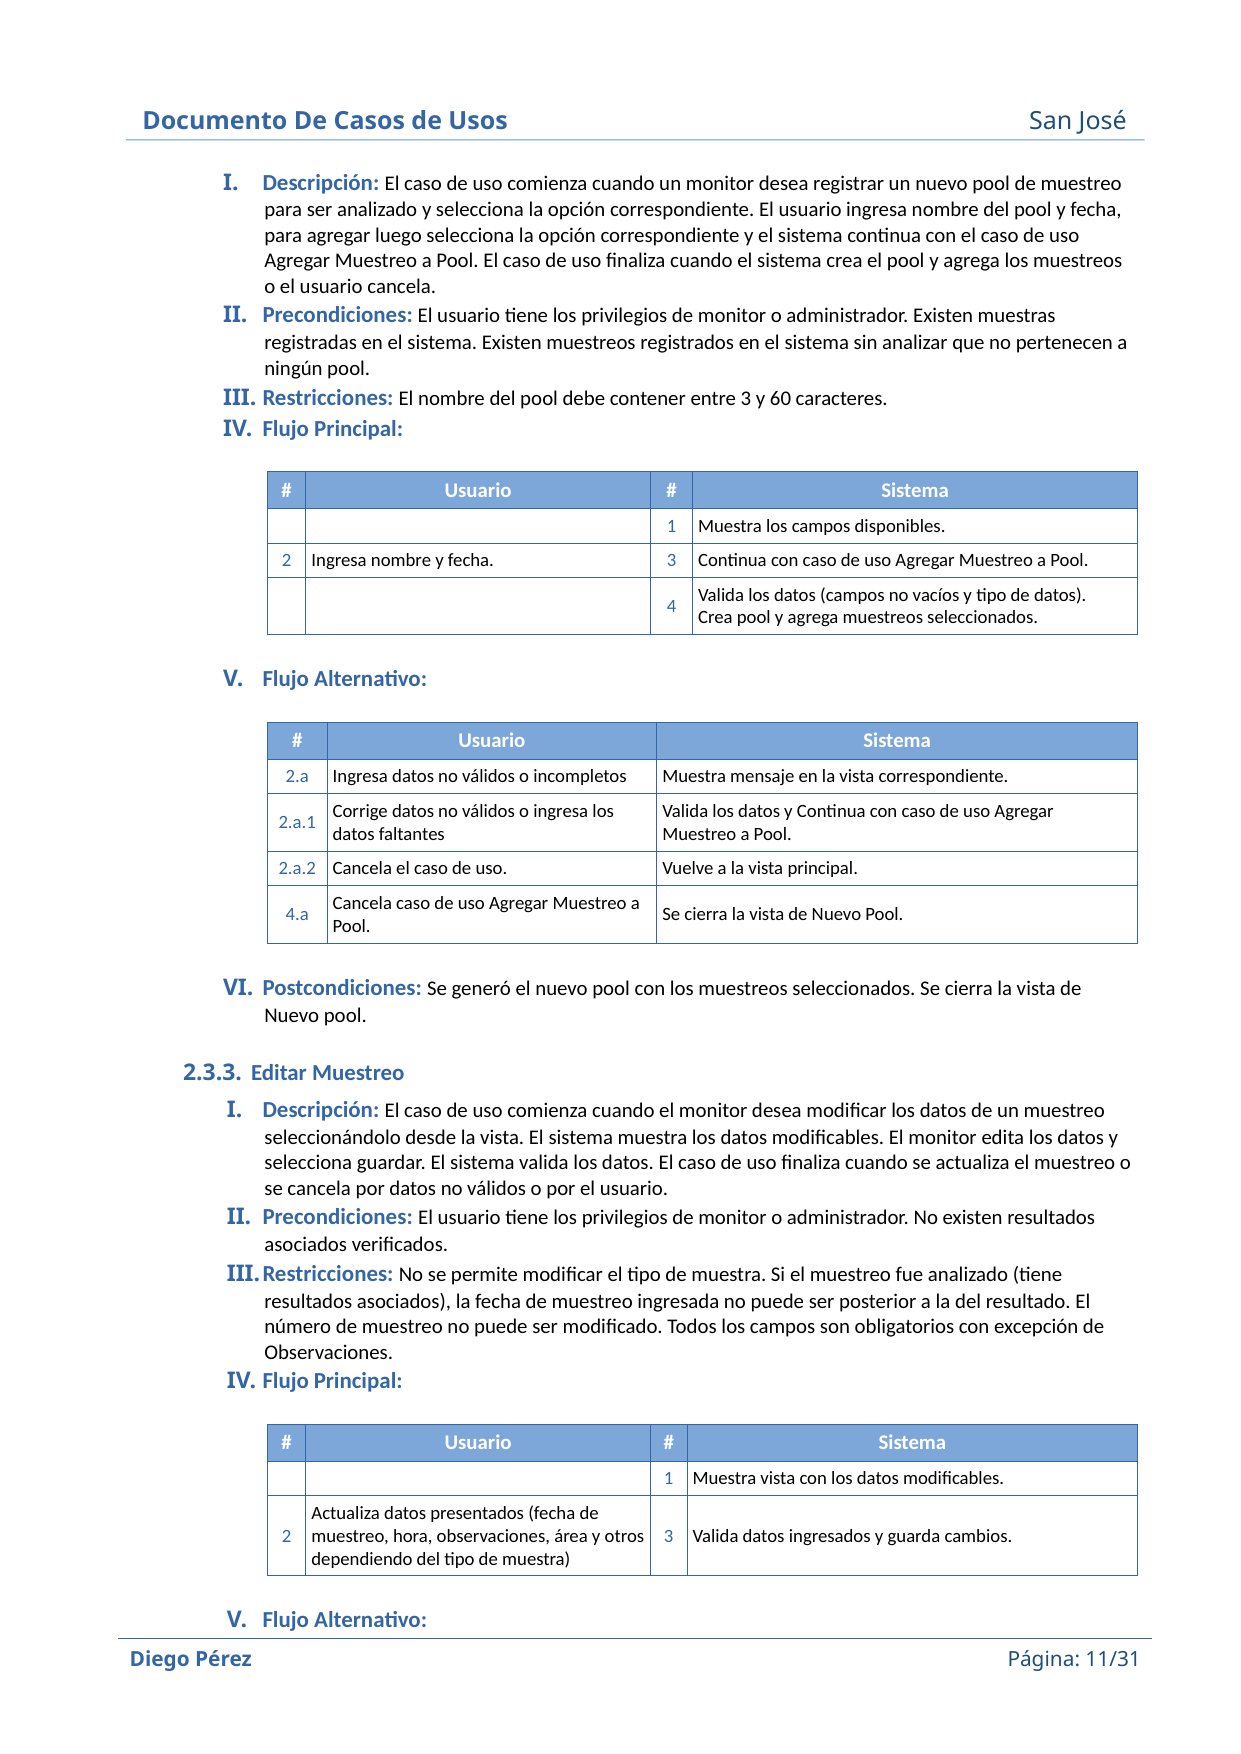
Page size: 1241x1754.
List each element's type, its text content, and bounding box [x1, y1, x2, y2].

table_header Sistema [657, 723, 1137, 759]
table_header Usuario [306, 472, 650, 508]
table_cell [268, 509, 305, 542]
table_cell Muestra los campos disponibles. [693, 509, 1137, 542]
table_header Sistema [693, 472, 1137, 508]
table_header Sistema [688, 1425, 1137, 1461]
table_cell 2.a [268, 760, 327, 793]
table_cell [306, 509, 650, 542]
table_cell Ingresa datos no válidos o incompletos [328, 760, 656, 793]
list Precondiciones: El usuario tiene los privilegios de monitor o administrador. No existen resultados asociados verificados. [227, 1200, 1137, 1257]
table_header # [268, 1425, 305, 1461]
table_cell Muestra vista con los datos modificables. [688, 1462, 1137, 1495]
table_cell Se cierra la vista de Nuevo Pool. [657, 886, 1137, 942]
table_cell Cancela caso de uso Agregar Muestreo a Pool. [328, 886, 656, 942]
table_cell [268, 1462, 305, 1495]
table_cell Valida los datos y Continua con caso de uso Agregar Muestreo a Pool. [657, 794, 1137, 851]
list Descripción: El caso de uso comienza cuando el monitor desea modificar los datos de un muestreo seleccionándolo desde la vista. El sistema muestra los datos modificables. El monitor edita los datos y selecciona guardar. El sistema valida los datos. El caso de uso finaliza cuando se actualiza el muestreo o se cancela por datos no válidos o por el usuario. [227, 1093, 1137, 1200]
table_cell 3 [651, 1496, 687, 1575]
list Precondiciones: El usuario tiene los privilegios de monitor o administrador. Existen muestras registradas en el sistema. Existen muestreos registrados en el sistema sin analizar que no pertenecen a ningún pool. [223, 298, 1137, 380]
subtitle Editar Muestreo [180, 1053, 1140, 1090]
list Restricciones: No se permite modificar el tipo de muestra. Si el muestreo fue analizado (tiene resultados asociados), la fecha de muestreo ingresada no puede ser posterior a la del resultado. El número de muestreo no puede ser modificado. Todos los campos son obligatorios con excepción de Observaciones. [227, 1257, 1137, 1364]
table_header # [268, 472, 305, 508]
table_header # [651, 472, 692, 508]
table_cell 3 [651, 544, 692, 577]
table_header Usuario [328, 723, 656, 759]
table_cell Valida los datos (campos no vacíos y tipo de datos). Crea pool y agrega muestreos seleccionados. [693, 578, 1137, 634]
table_header # [268, 723, 327, 759]
table_cell 2.a.2 [268, 852, 327, 885]
table_header # [651, 1425, 687, 1461]
list Flujo Alternativo: [223, 662, 1137, 694]
table_cell Muestra mensaje en la vista correspondiente. [657, 760, 1137, 793]
table_cell Continua con caso de uso Agregar Muestreo a Pool. [693, 544, 1137, 577]
list Flujo Principal: [223, 412, 1137, 443]
table_cell 4 [651, 578, 692, 634]
table_cell Ingresa nombre y fecha. [306, 544, 650, 577]
list Descripción: El caso de uso comienza cuando un monitor desea registrar un nuevo pool de muestreo para ser analizado y selecciona la opción correspondiente. El usuario ingresa nombre del pool y fecha, para agregar luego selecciona la opción correspondiente y el sistema continua con el caso de uso Agregar Muestreo a Pool. El caso de uso finaliza cuando el sistema crea el pool y agrega los muestreos o el usuario cancela. [223, 165, 1137, 298]
table_cell [306, 1462, 650, 1495]
table_cell 2 [268, 544, 305, 577]
table_header Usuario [306, 1425, 650, 1461]
list Flujo Alternativo: [227, 1603, 1137, 1635]
table_cell Actualiza datos presentados (fecha de muestreo, hora, observaciones, área y otros dependiendo del tipo de muestra) [306, 1496, 650, 1575]
table_cell Corrige datos no válidos o ingresa los datos faltantes [328, 794, 656, 851]
table_cell 4.a [268, 886, 327, 942]
table_cell 2.a.1 [268, 794, 327, 851]
table_cell 2 [268, 1496, 305, 1575]
table_cell 1 [651, 1462, 687, 1495]
table_cell [268, 578, 305, 634]
list Flujo Principal: [227, 1364, 1137, 1396]
table_cell 1 [651, 509, 692, 542]
list Restricciones: El nombre del pool debe contener entre 3 y 60 caracteres. [223, 380, 1137, 412]
table_cell Vuelve a la vista principal. [657, 852, 1137, 885]
table_cell Cancela el caso de uso. [328, 852, 656, 885]
table_cell [306, 578, 650, 634]
list Postcondiciones: Se generó el nuevo pool con los muestreos seleccionados. Se cierra la vista de Nuevo pool. [223, 971, 1137, 1028]
table_cell Valida datos ingresados y guarda cambios. [688, 1496, 1137, 1575]
